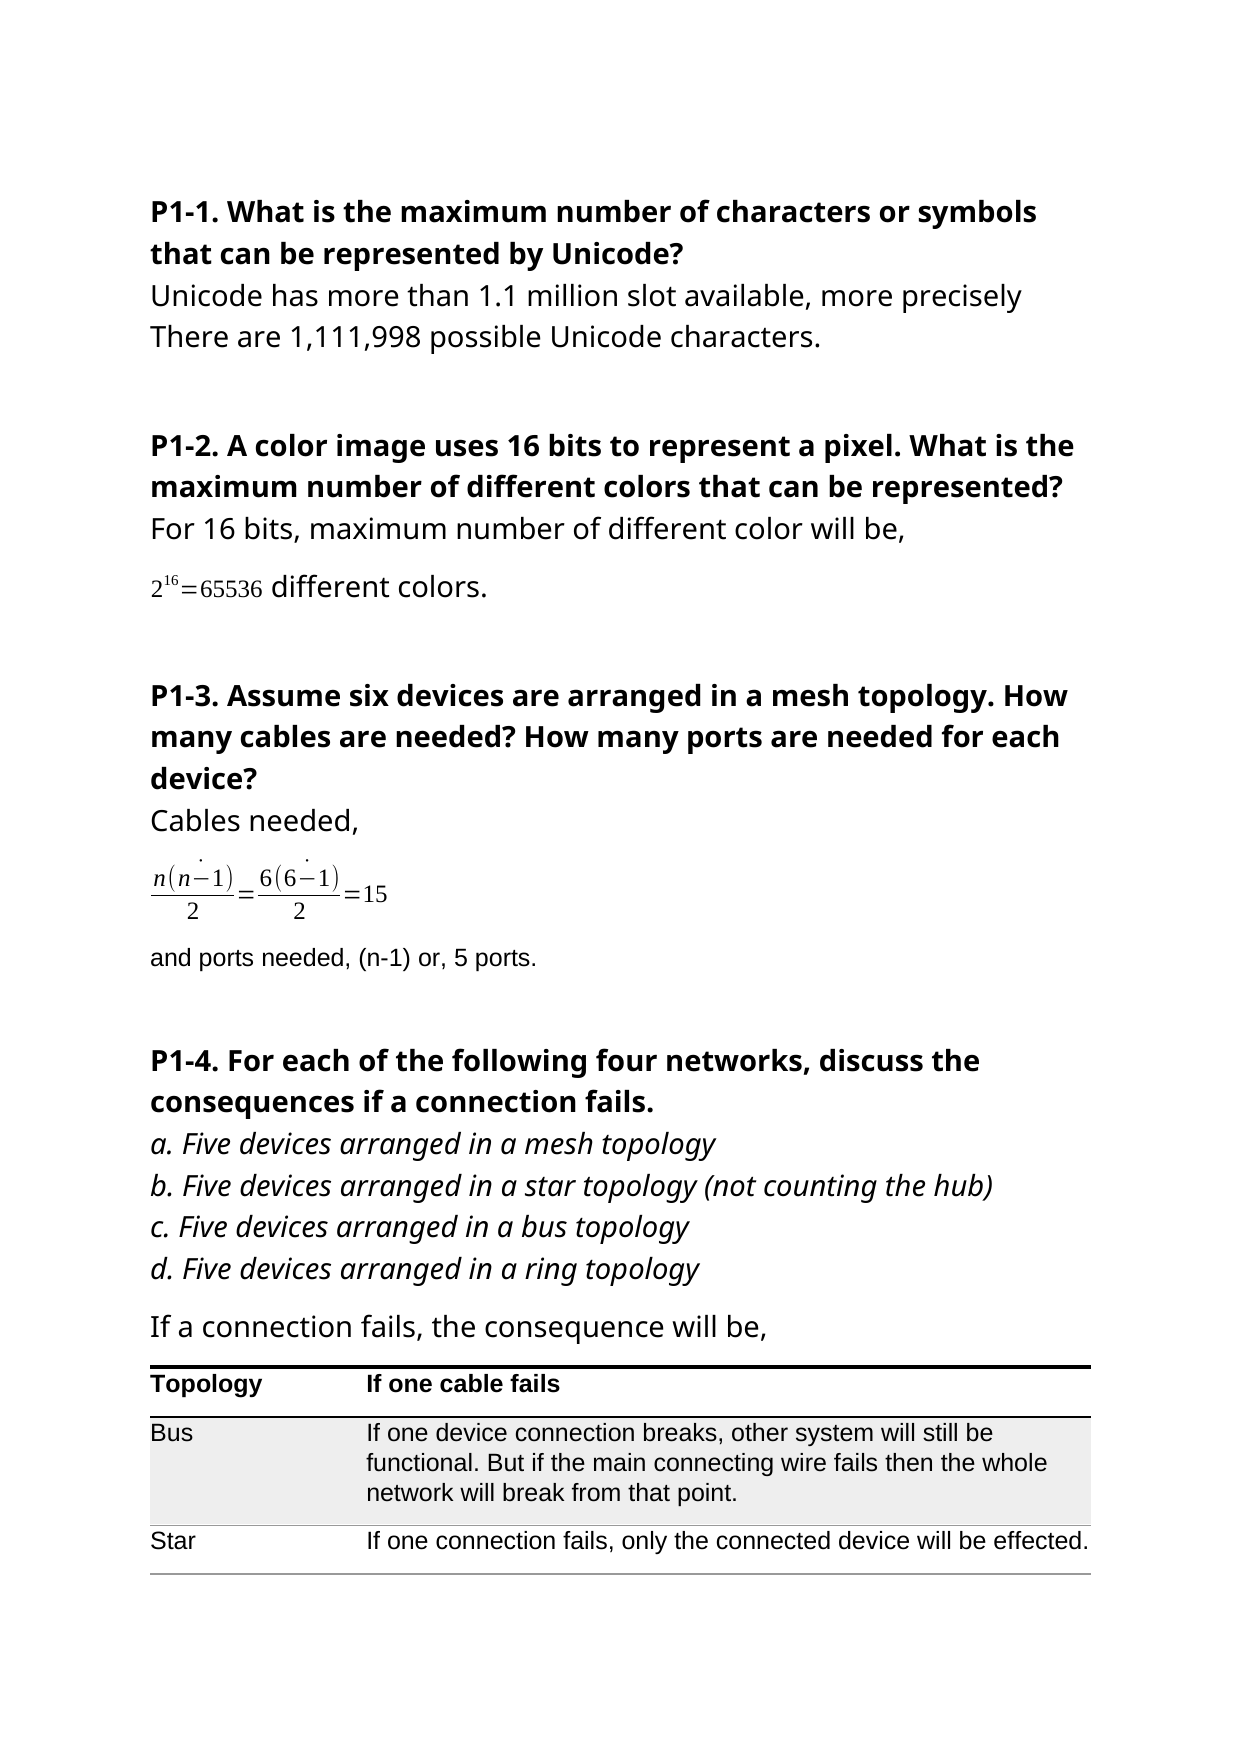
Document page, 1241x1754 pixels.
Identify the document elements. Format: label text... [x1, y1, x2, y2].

subtitle P1-1. What is the maximum number of characters or symbols that can be represented by Unicode? [150, 150, 1091, 273]
subtitle P1-3. Assume six devices are arranged in a mesh topology. How many cables are needed? How many ports are needed for each device? [150, 633, 1091, 798]
subtitle P1-4. For each of the following four networks, discuss the consequences if a connection fails. [150, 998, 1091, 1121]
subtitle P1-2. A color image uses 16 bits to represent a pixel. What is the maximum number of different colors that can be represented? [150, 383, 1091, 506]
table_cell If one device connection breaks, other system will still be functional. But if the main connecting wire fails then the whole network will break from that point. [366, 1418, 1091, 1524]
table_cell Star [150, 1526, 366, 1573]
text Cables needed, [150, 800, 1091, 840]
table_cell If one connection fails, only the connected device will be effected. [366, 1526, 1091, 1573]
table_header Topology [150, 1369, 366, 1416]
text and ports needed, (n-1) or, 5 ports. [150, 943, 1091, 972]
text For 16 bits, maximum number of different color will be, [150, 508, 1091, 548]
text a. Five devices arranged in a mesh topology b. Five devices arranged in a star topology (not counting the hub) c. Five devices arranged in a bus topology d. Five devices arranged in a ring topology [150, 1123, 1091, 1288]
text different colors. [150, 567, 1091, 606]
text If a connection fails, the consequence will be, [150, 1307, 1091, 1346]
text Unicode has more than 1.1 million slot available, more precisely There are 1,111,998 possible Unicode characters. [150, 275, 1091, 356]
table_header If one cable fails [366, 1369, 1091, 1416]
table_cell Bus [150, 1418, 366, 1524]
